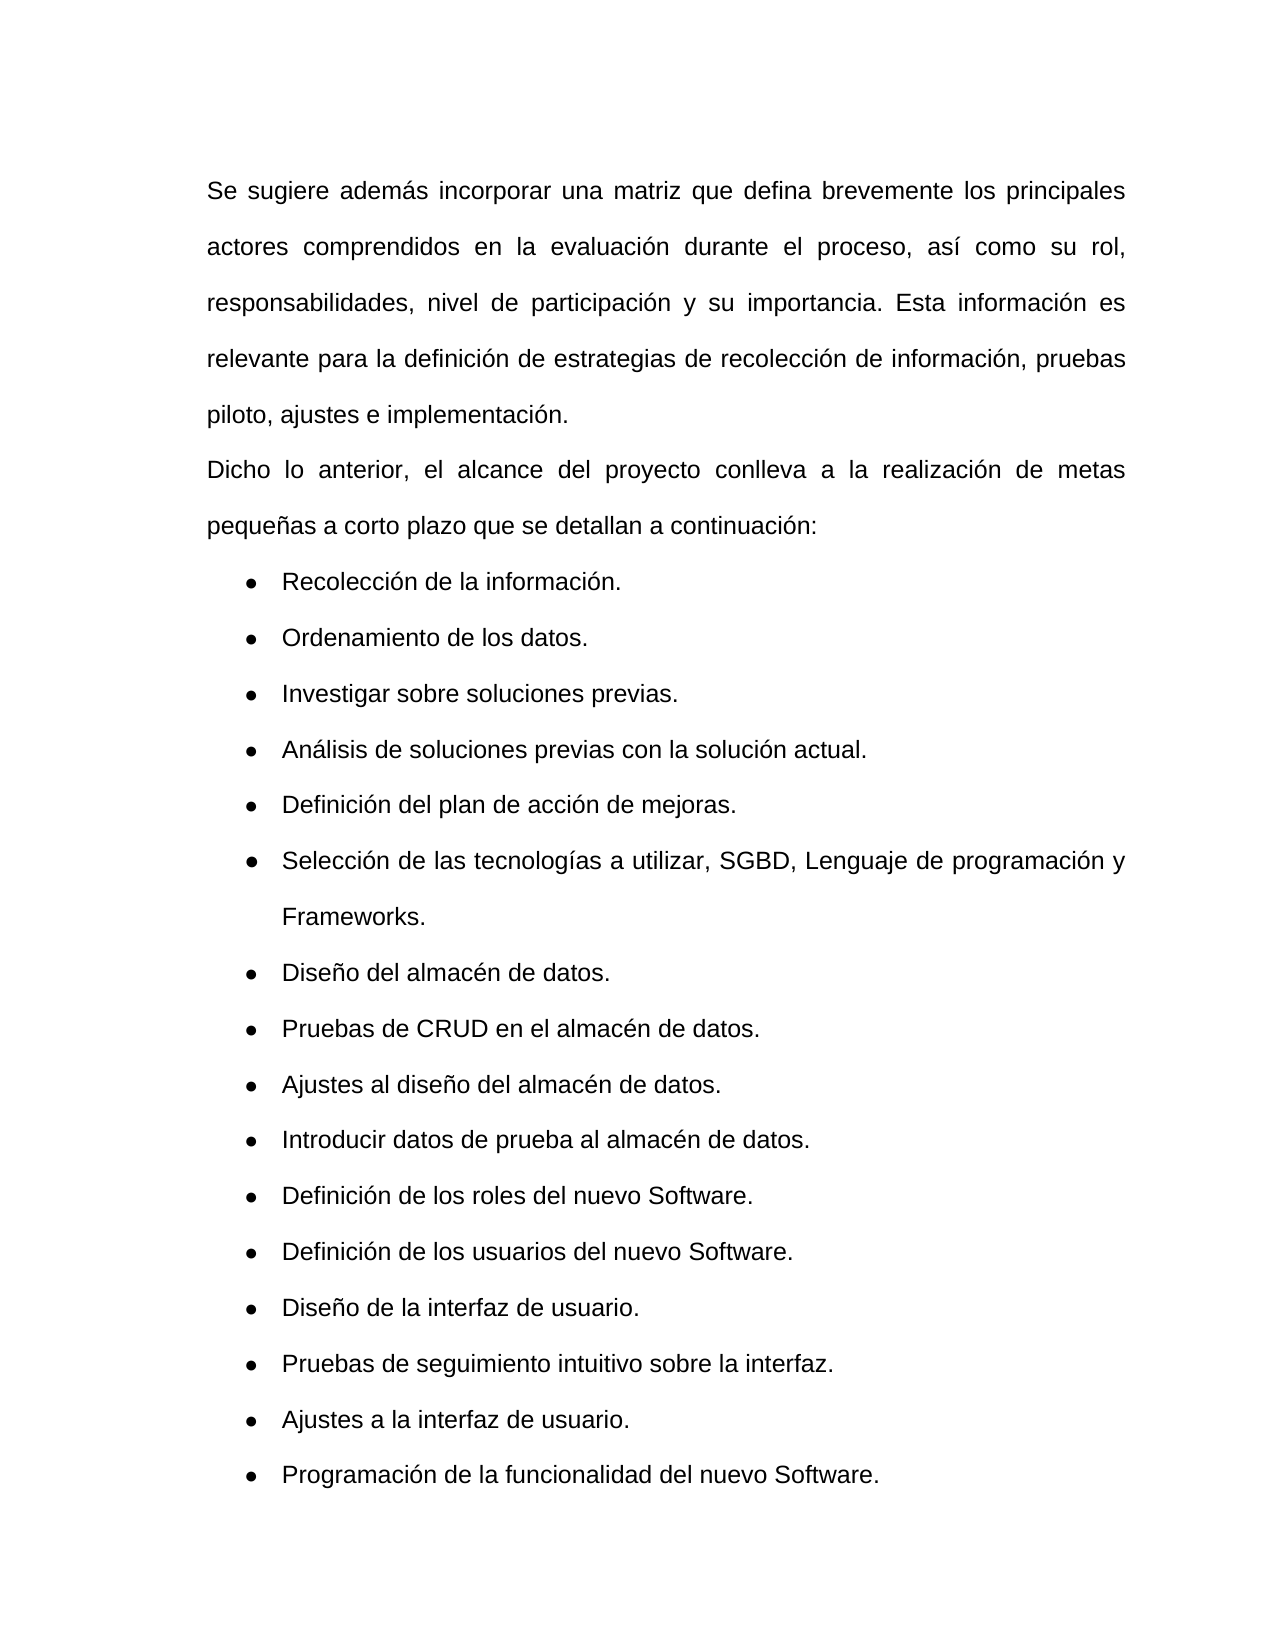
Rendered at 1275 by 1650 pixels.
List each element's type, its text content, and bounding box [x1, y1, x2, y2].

list Ajustes al diseño del almacén de datos. [244, 1071, 1127, 1098]
list Definición del plan de acción de mejoras. [244, 791, 1127, 819]
list Investigar sobre soluciones previas. [244, 680, 1127, 708]
list Pruebas de seguimiento intuitivo sobre la interfaz. [244, 1350, 1127, 1378]
list Pruebas de CRUD en el almacén de datos. [244, 1015, 1127, 1043]
text Se sugiere además incorporar una matriz que defina brevemente los principales actores comprendidos en la evaluación durante el proceso, así como su rol, responsabilidades, nivel de participación y su importancia. Esta información es relevante para la definición de estrategias de recolección de información, pruebas piloto, ajustes e implementación. [207, 177, 1127, 428]
list Ajustes a la interfaz de usuario. [244, 1406, 1127, 1433]
list Programación de la funcionalidad del nuevo Software. [244, 1461, 1127, 1489]
list Análisis de soluciones previas con la solución actual. [244, 736, 1127, 763]
list Selección de las tecnologías a utilizar, SGBD, Lenguaje de programación y Frameworks. [244, 847, 1127, 931]
list Introducir datos de prueba al almacén de datos. [244, 1126, 1127, 1154]
list Ordenamiento de los datos. [244, 624, 1127, 652]
list Definición de los roles del nuevo Software. [244, 1182, 1127, 1210]
list Diseño de la interfaz de usuario. [244, 1294, 1127, 1322]
list Diseño del almacén de datos. [244, 959, 1127, 987]
list Recolección de la información. [244, 568, 1127, 596]
list Definición de los usuarios del nuevo Software. [244, 1238, 1127, 1266]
text Dicho lo anterior, el alcance del proyecto conlleva a la realización de metas pequeñas a corto plazo que se detallan a continuación: [207, 456, 1127, 540]
